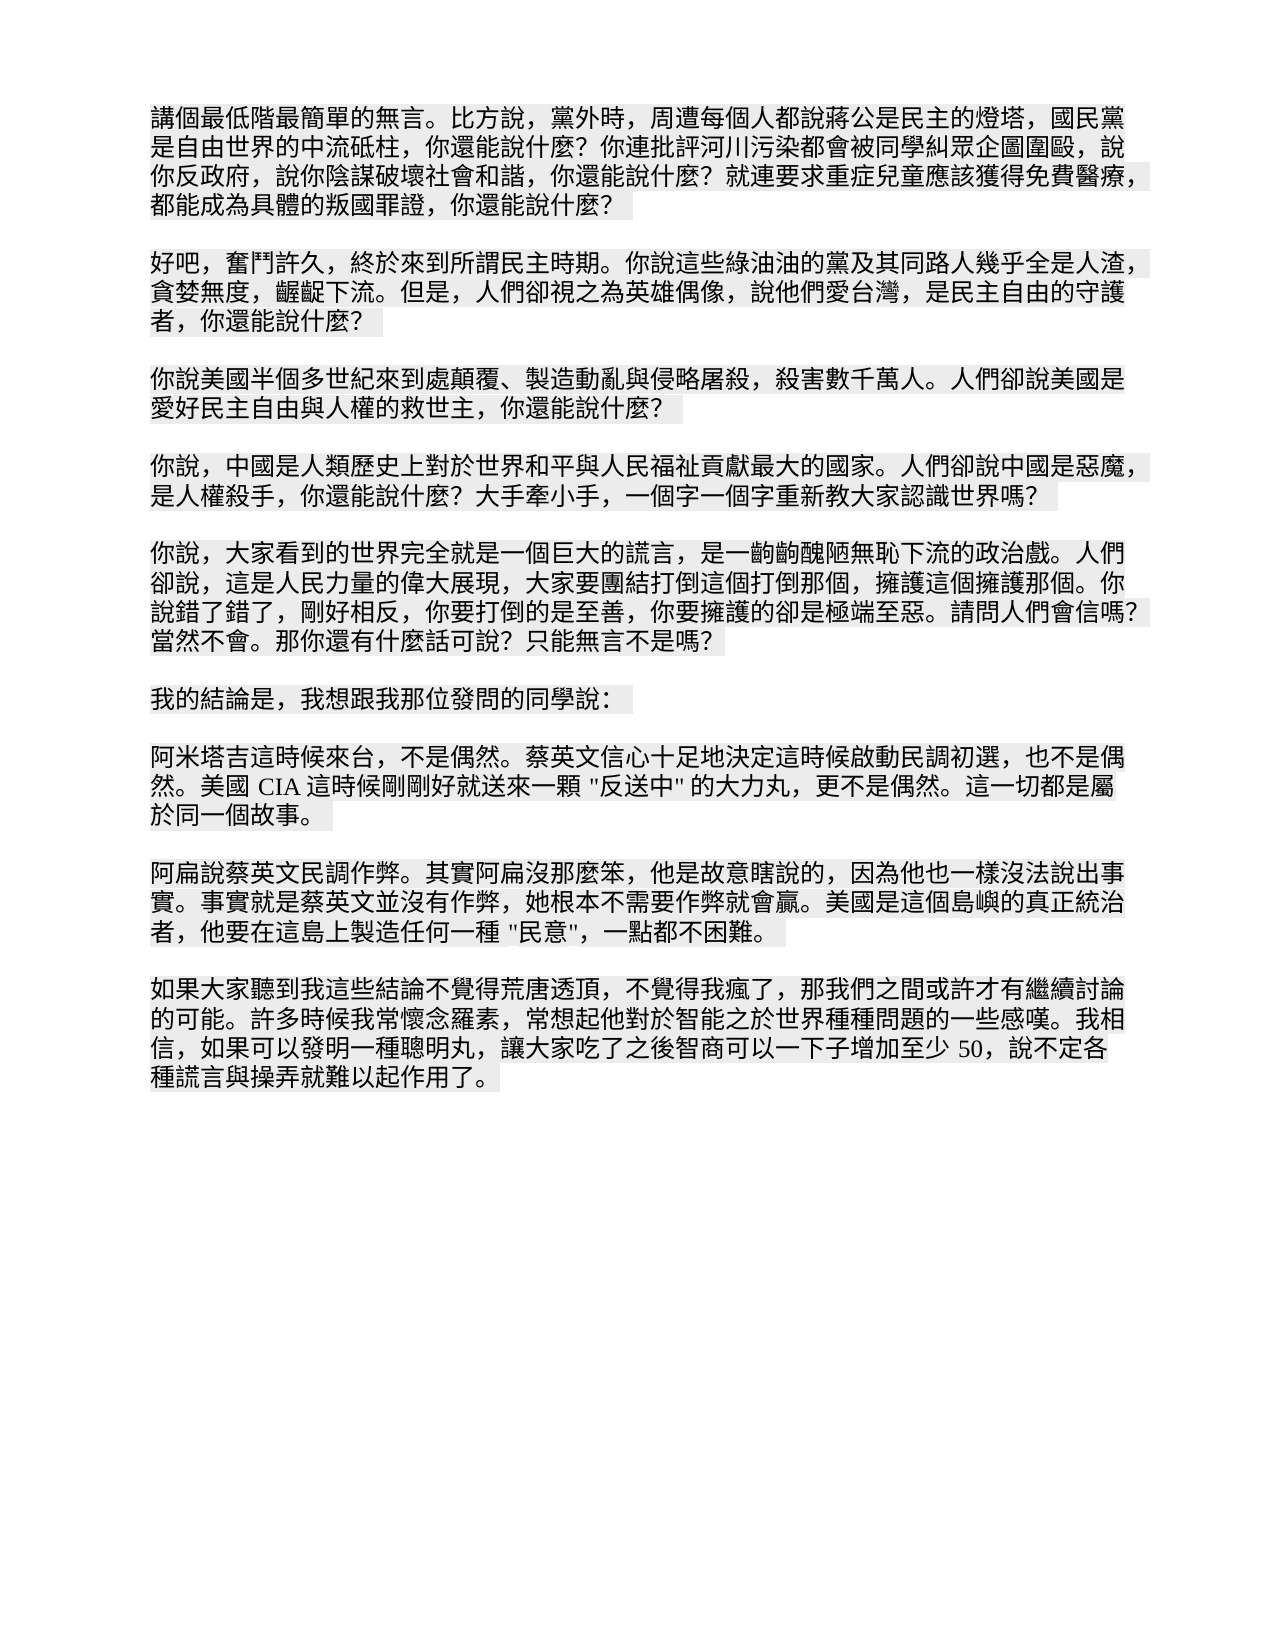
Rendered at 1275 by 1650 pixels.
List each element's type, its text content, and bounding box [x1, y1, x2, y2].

text 卡韓政變 (83)：無言 陳真 2019. 06. 14. 一位好朋友寫信問我有關香港反送中。我跟他回信說："你想聽真話或假話？真話就是：茶壺風暴，不值一提"。 其實，我這 "真話" 亦真亦假，"真" 指的是逃犯條例哪有什麼問題？香港是中國的一部份，把一部份特定重大罪犯移送內地審理，有什麼不對？如果擔憂中國司法黑暗，那麼，應該關注的是中國的司法問題，而不是把香港人當成化外之民。這樣一個條例修訂本身，究竟有什麼特殊意義可言？它僅僅具有內政細節上的技術性爭議。 我所謂茶壺風暴，指的是這樣一個意思。如喪考妣式地誇大渲染這樣一件小事，十分矯情。這條例本身，根本不值得關注。 那麼，我的真話有哪些假的成份呢？假的成份就是我不想提這事只是一個託詞藉口，其實我很想提，而且認為它極端重要，但我卻根本說不上話。 我常覺得很挫折，每天忙到爆，就算我是千手觀音，也寫不了那麼多東西。我所知道的，我寫不出它的千分之一或萬分之一。這樣一個所謂 "反送中"，我若真要寫，可以寫出一本厚達一千頁的書，絕不誇張。可我終究沒有那麼多時間寫。 時間缺乏之外，更重要的是做為一種極端異類的嚴重挫折感，讓我常想沉默不語；反正萬古洪流擋不住，時間總會讓事物走向一個它應有的方向與歸宿。而我呢？理當已經完成我應有的一份人生作業。 打從我20歲成為黨外人士開始，就經常覺得很挫折。無言的挫折感始終揮之不去，彷彿我永遠只能跟自己說話。不管是政治、生活、思想與藝術種種都一樣，都很無言。人們一開口，我就怕了，因為我馬上能看出我和對方的巨大差異，而這差異幾乎是不可能跨越不可能弭平的。這意味著我不斷被提醒自己是個極端異類，就像吸血鬼那樣，最好趕緊躲進洞裏像蝙蝠那樣躲起來。 無言的挫折感主要是來自那難以言喻的部份，例如生活，例如藝術，例如哲學，例如我是誰。至於政治，當然是一言一句都可說，為什麼還會無言呢？因為人們所看到的世界，根本就是一個巨大的謊言。今天，如果我只是要澄清 "某一個" 事實，那很容易，我只要舉證就好。但是，如果你要澄清的是 "一組" 事實或某種概念，那就有點難了。你得開一門課講上一整年才講得清楚對不對？ 因為概念就像一個蜘蛛網，你不可能了解 A，除非你先了解 B，但你其實也不可能了解 B，除非你先了解 C...就這樣一整個交錯複雜的蜘蛛網；你想參透，唯一的可能是：你得有能力先跑到蜘蛛網的 "外面" 來，才有可能看清整個網的來龍去脈。建立這樣一種 "眼光" 並不容易。 可是，世上人事物不可能僅僅只是一套蜘蛛網吧？這個網跟那個網不可能各自獨立，彼此之間必然有著某種概念連結。這時候，你不光是得跑到蜘蛛網的外面來，更是得跑到整個世界的外面來，然後你才有可能訴說或理解網與網之間的種種究竟。你不可能不需要這樣一種眼光卻又能適當理解這個世界裏頭哪怕僅僅是一粒沙或是一個茶壺裏的風暴。 講個最低階最簡單的無言。比方說，黨外時，周遭每個人都說蔣公是民主的燈塔，國民黨是自由世界的中流砥柱，你還能說什麼？你連批評河川污染都會被同學糾眾企圖圍毆，說你反政府，說你陰謀破壞社會和諧，你還能說什麼？就連要求重症兒童應該獲得免費醫療，都能成為具體的叛國罪證，你還能說什麼？ 好吧，奮鬥許久，終於來到所謂民主時期。你說這些綠油油的黨及其同路人幾乎全是人渣，貪婪無度，齷齪下流。但是，人們卻視之為英雄偶像，說他們愛台灣，是民主自由的守護者，你還能說什麼？ 你說美國半個多世紀來到處顛覆、製造動亂與侵略屠殺，殺害數千萬人。人們卻說美國是愛好民主自由與人權的救世主，你還能說什麼？ 你說，中國是人類歷史上對於世界和平與人民福祉貢獻最大的國家。人們卻說中國是惡魔，是人權殺手，你還能說什麼？大手牽小手，一個字一個字重新教大家認識世界嗎？ 你說，大家看到的世界完全就是一個巨大的謊言，是一齣齣醜陋無恥下流的政治戲。人們卻說，這是人民力量的偉大展現，大家要團結打倒這個打倒那個，擁護這個擁護那個。你說錯了錯了，剛好相反，你要打倒的是至善，你要擁護的卻是極端至惡。請問人們會信嗎？當然不會。那你還有什麼話可說？只能無言不是嗎？ 我的結論是，我想跟我那位發問的同學說： 阿米塔吉這時候來台，不是偶然。蔡英文信心十足地決定這時候啟動民調初選，也不是偶然。美國 CIA這時候剛剛好就送來一顆 "反送中" 的大力丸，更不是偶然。這一切都是屬於同一個故事。 阿扁說蔡英文民調作弊。其實阿扁沒那麼笨，他是故意瞎說的，因為他也一樣沒法說出事實。事實就是蔡英文並沒有作弊，她根本不需要作弊就會贏。美國是這個島嶼的真正統治者，他要在這島上製造任何一種 "民意"，一點都不困難。 如果大家聽到我這些結論不覺得荒唐透頂，不覺得我瘋了，那我們之間或許才有繼續討論的可能。許多時候我常懷念羅素，常想起他對於智能之於世界種種問題的一些感嘆。我相信，如果可以發明一種聰明丸，讓大家吃了之後智商可以一下子增加至少 50，說不定各種謊言與操弄就難以起作用了。 [150, 75, 1125, 1092]
